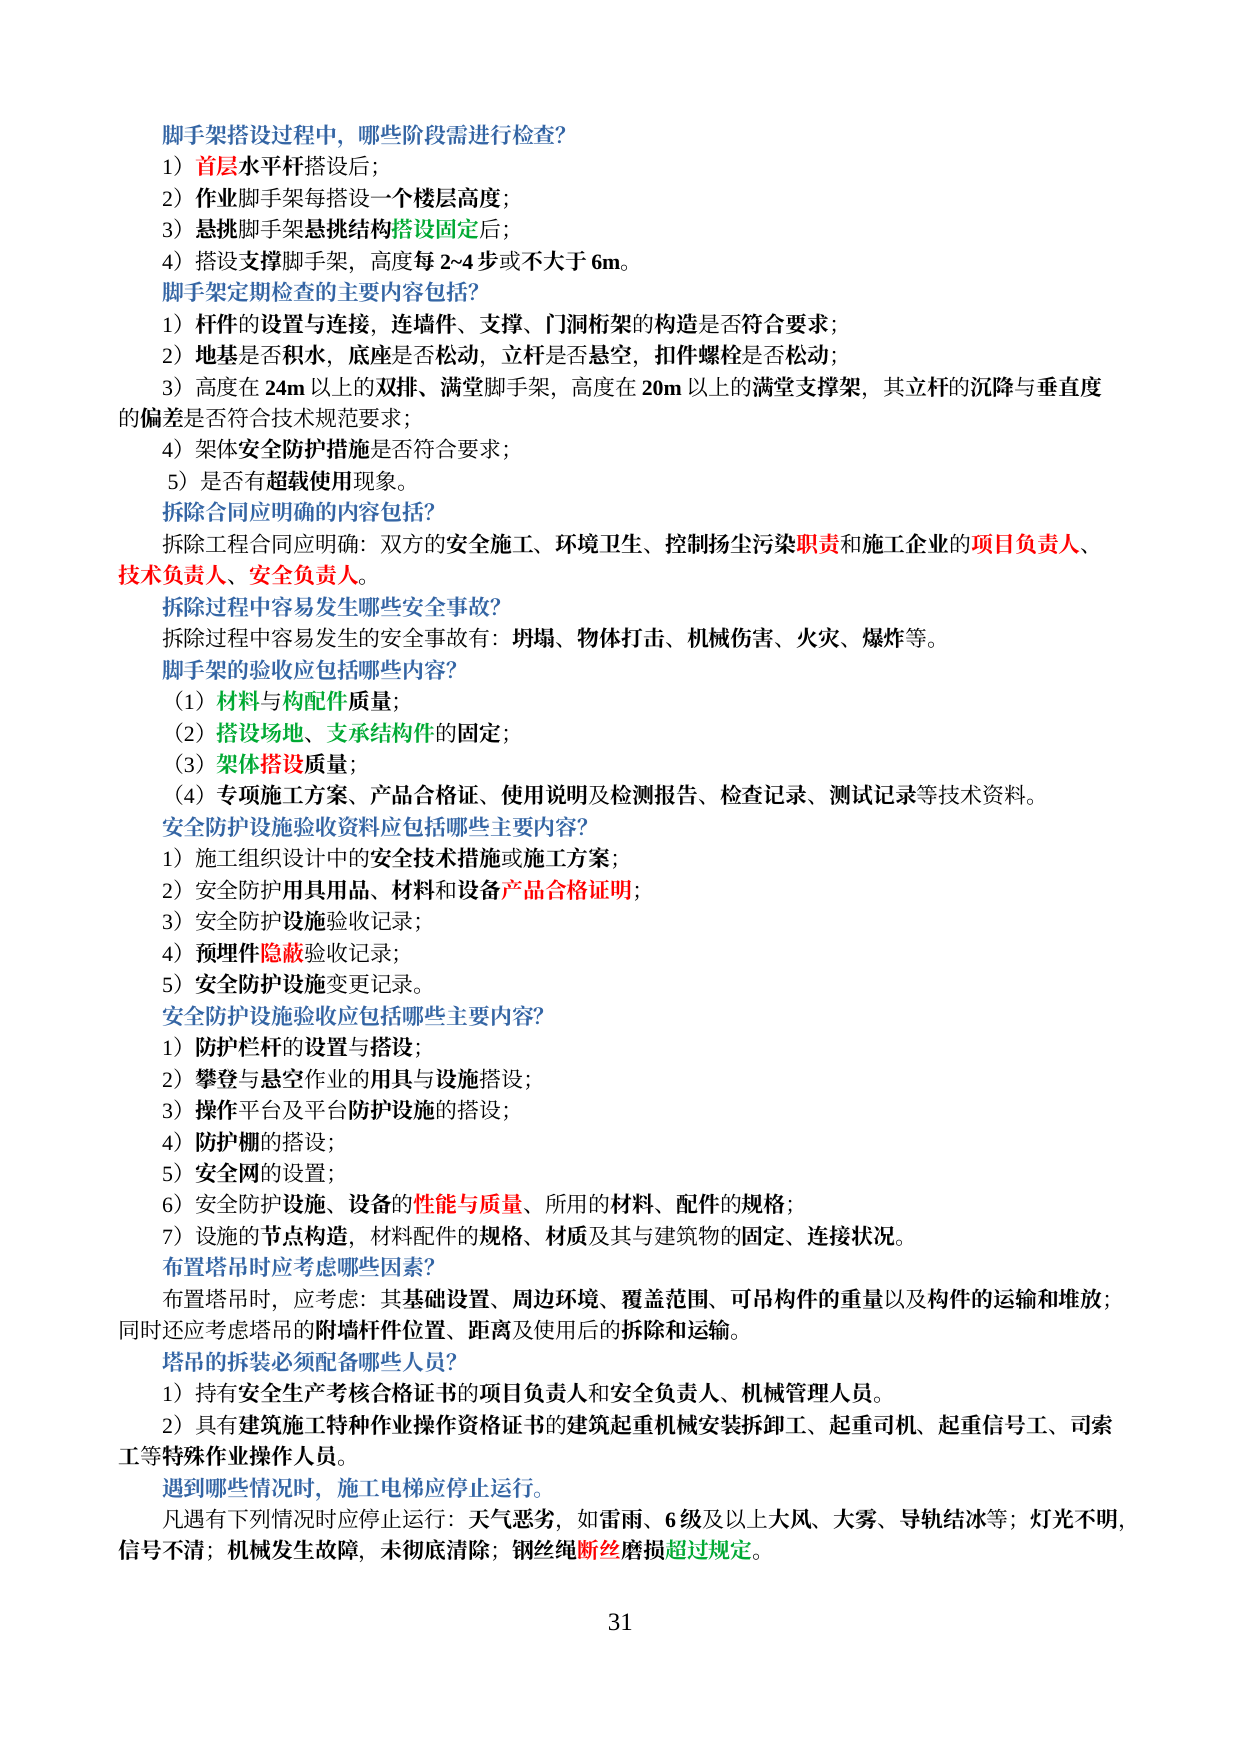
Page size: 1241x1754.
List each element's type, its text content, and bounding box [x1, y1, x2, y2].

subtitle 遇到哪些情况时，施工电梯应停止运行。 [118, 1471, 1122, 1502]
subtitle 脚手架搭设过程中，哪些阶段需进行检查？ [118, 118, 1122, 149]
text 4）搭设支撑脚手架，高度每2~4步或不大于6m。 [118, 244, 1122, 275]
subtitle 脚手架的验收应包括哪些内容？ [118, 653, 1122, 684]
text 3）安全防护设施验收记录； [118, 904, 1122, 936]
subtitle 拆除合同应明确的内容包括？ [118, 496, 1122, 527]
text 3）悬挑脚手架悬挑结构搭设固定后； [118, 212, 1122, 244]
text （3）架体搭设质量； [118, 747, 1122, 779]
text 1）防护栏杆的设置与搭设； [118, 1030, 1122, 1062]
text 1）持有安全生产考核合格证书的项目负责人和安全负责人、机械管理人员。 [118, 1376, 1122, 1408]
text 2）作业脚手架每搭设一个楼层高度； [118, 181, 1122, 212]
subtitle 安全防护设施验收应包括哪些主要内容？ [118, 999, 1122, 1030]
text 凡遇有下列情况时应停止运行：天气恶劣，如雷雨、6级及以上大风、大雾、导轨结冰等；灯光不明，信号不清；机械发生故障，未彻底清除；钢丝绳断丝磨损超过规定。 [118, 1502, 1122, 1565]
text 拆除工程合同应明确：双方的安全施工、环境卫生、控制扬尘污染职责和施工企业的项目负责人、技术负责人、安全负责人。 [118, 527, 1122, 590]
text 5）安全防护设施变更记录。 [118, 967, 1122, 999]
subtitle 安全防护设施验收资料应包括哪些主要内容？ [118, 810, 1122, 842]
text 7）设施的节点构造，材料配件的规格、材质及其与建筑物的固定、连接状况。 [118, 1219, 1122, 1251]
subtitle 拆除过程中容易发生哪些安全事故？ [118, 590, 1122, 621]
subtitle 布置塔吊时应考虑哪些因素？ [118, 1251, 1122, 1282]
text 6）安全防护设施、设备的性能与质量、所用的材料、配件的规格； [118, 1188, 1122, 1219]
text 1）杆件的设置与连接，连墙件、支撑、门洞桁架的构造是否符合要求； [118, 307, 1122, 338]
text 布置塔吊时，应考虑：其基础设置、周边环境、覆盖范围、可吊构件的重量以及构件的运输和堆放；同时还应考虑塔吊的附墙杆件位置、距离及使用后的拆除和运输。 [118, 1282, 1122, 1345]
text 4）防护棚的搭设； [118, 1125, 1122, 1156]
text 拆除过程中容易发生的安全事故有：坍塌、物体打击、机械伤害、火灾、爆炸等。 [118, 621, 1122, 653]
text （4）专项施工方案、产品合格证、使用说明及检测报告、检查记录、测试记录等技术资料。 [118, 779, 1122, 810]
text （1）材料与构配件质量； [118, 684, 1122, 716]
text 4）架体安全防护措施是否符合要求； [118, 433, 1122, 464]
text 2）攀登与悬空作业的用具与设施搭设； [118, 1062, 1122, 1093]
text 5）是否有超载使用现象。 [118, 464, 1122, 496]
text （2）搭设场地、支承结构件的固定； [118, 716, 1122, 747]
text 1）施工组织设计中的安全技术措施或施工方案； [118, 842, 1122, 873]
text 5）安全网的设置； [118, 1156, 1122, 1188]
subtitle 塔吊的拆装必须配备哪些人员？ [118, 1345, 1122, 1376]
text 2）安全防护用具用品、材料和设备产品合格证明； [118, 873, 1122, 904]
text 3）高度在24m以上的双排、满堂脚手架，高度在20m以上的满堂支撑架，其立杆的沉降与垂直度的偏差是否符合技术规范要求； [118, 370, 1122, 433]
text 2）地基是否积水，底座是否松动，立杆是否悬空，扣件螺栓是否松动； [118, 338, 1122, 370]
text 4）预埋件隐蔽验收记录； [118, 936, 1122, 967]
text 3）操作平台及平台防护设施的搭设； [118, 1093, 1122, 1125]
text 1）首层水平杆搭设后； [118, 149, 1122, 181]
text 2）具有建筑施工特种作业操作资格证书的建筑起重机械安装拆卸工、起重司机、起重信号工、司索工等特殊作业操作人员。 [118, 1408, 1122, 1471]
subtitle 脚手架定期检查的主要内容包括？ [118, 275, 1122, 307]
